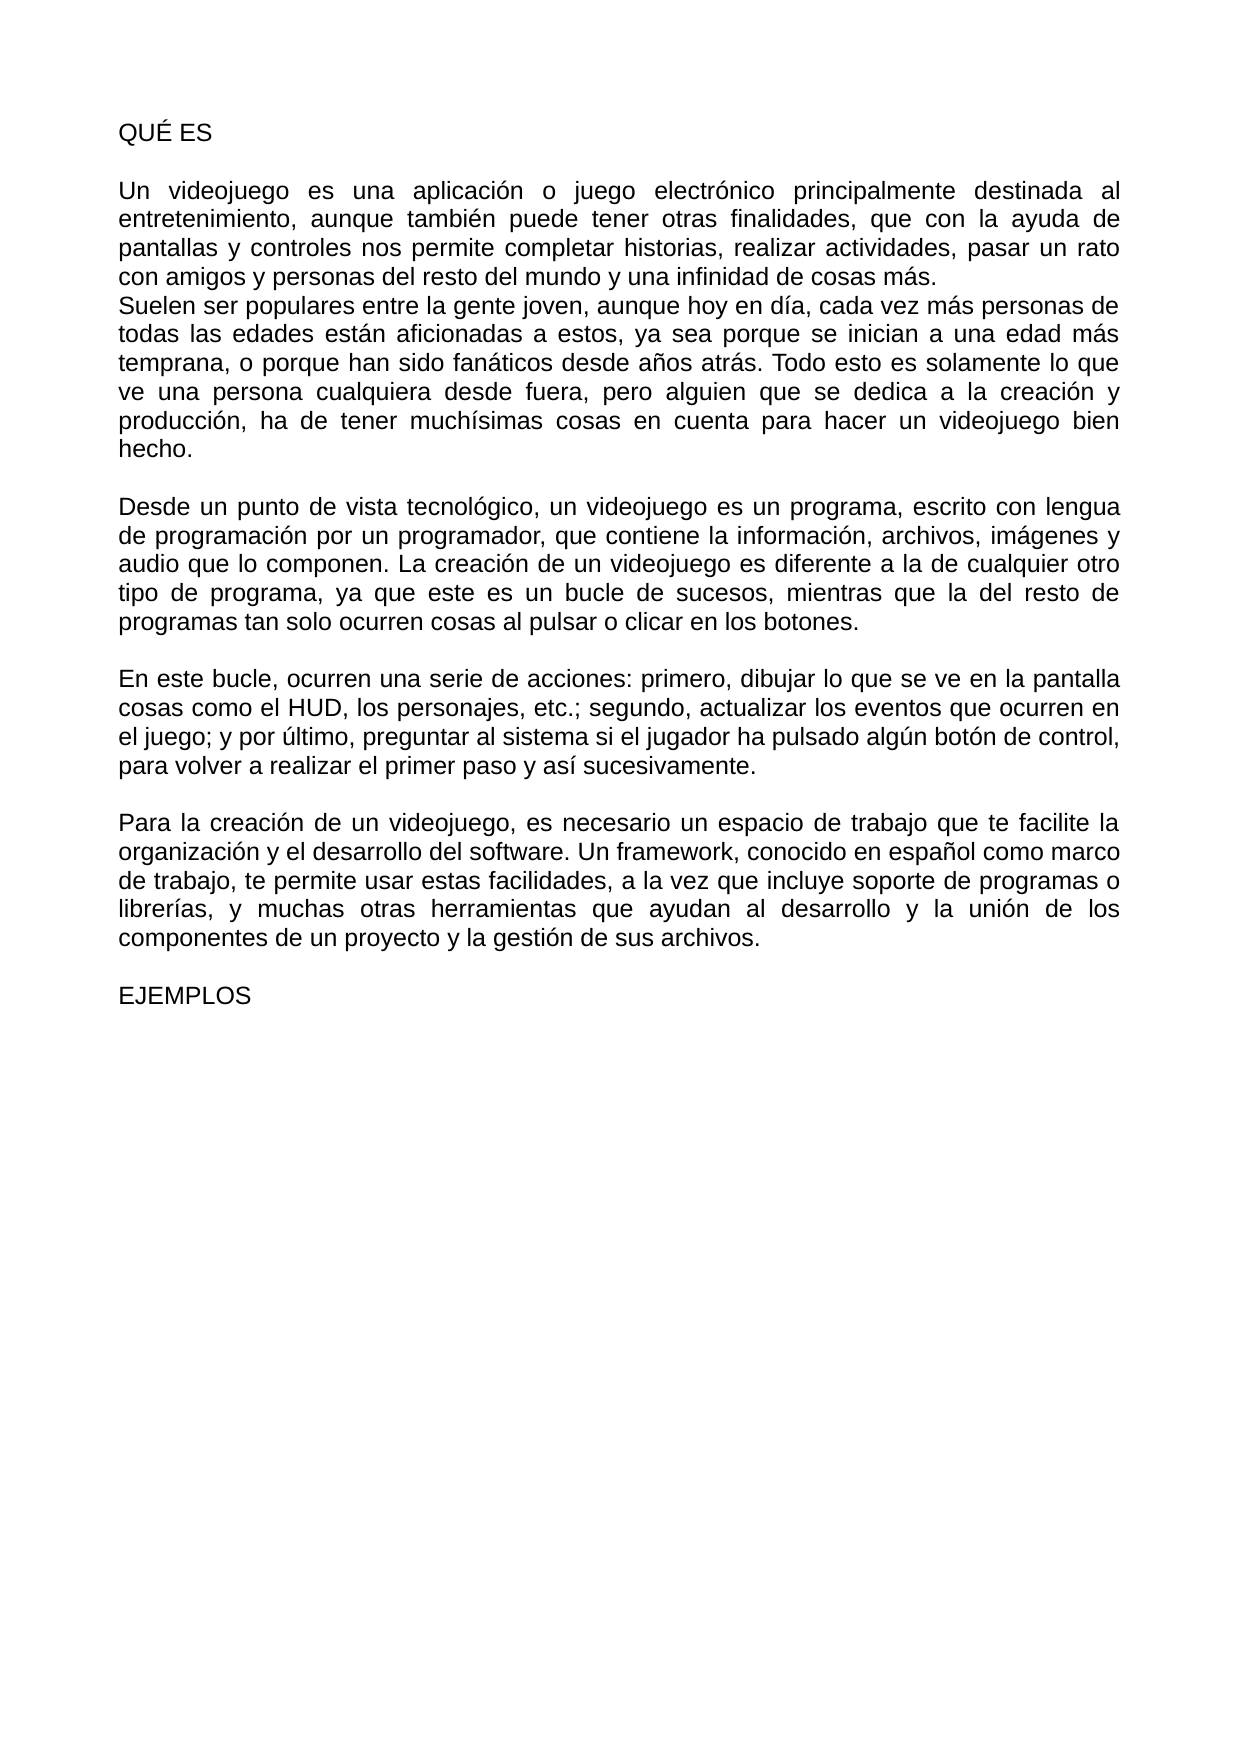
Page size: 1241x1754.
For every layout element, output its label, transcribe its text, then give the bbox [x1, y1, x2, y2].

text Un videojuego es una aplicación o juego electrónico principalmente destinada al entretenimiento, aunque también puede tener otras finalidades, que con la ayuda de pantallas y controles nos permite completar historias, realizar actividades, pasar un rato con amigos y personas del resto del mundo y una infinidad de cosas más. [118, 176, 1122, 291]
text Suelen ser populares entre la gente joven, aunque hoy en día, cada vez más personas de todas las edades están aficionadas a estos, ya sea porque se inician a una edad más temprana, o porque han sido fanáticos desde años atrás. Todo esto es solamente lo que ve una persona cualquiera desde fuera, pero alguien que se dedica a la creación y producción, ha de tener muchísimas cosas en cuenta para hacer un videojuego bien hecho. [118, 291, 1122, 463]
text QUÉ ES [118, 118, 1122, 147]
text Para la creación de un videojuego, es necesario un espacio de trabajo que te facilite la organización y el desarrollo del software. Un framework, conocido en español como marco de trabajo, te permite usar estas facilidades, a la vez que incluye soporte de programas o librerías, y muchas otras herramientas que ayudan al desarrollo y la unión de los componentes de un proyecto y la gestión de sus archivos. [118, 808, 1122, 952]
text EJEMPLOS [118, 981, 1122, 1009]
text En este bucle, ocurren una serie de acciones: primero, dibujar lo que se ve en la pantalla cosas como el HUD, los personajes, etc.; segundo, actualizar los eventos que ocurren en el juego; y por último, preguntar al sistema si el jugador ha pulsado algún botón de control, para volver a realizar el primer paso y así sucesivamente. [118, 664, 1122, 779]
text Desde un punto de vista tecnológico, un videojuego es un programa, escrito con lengua de programación por un programador, que contiene la información, archivos, imágenes y audio que lo componen. La creación de un videojuego es diferente a la de cualquier otro tipo de programa, ya que este es un bucle de sucesos, mientras que la del resto de programas tan solo ocurren cosas al pulsar o clicar en los botones. [118, 492, 1122, 636]
